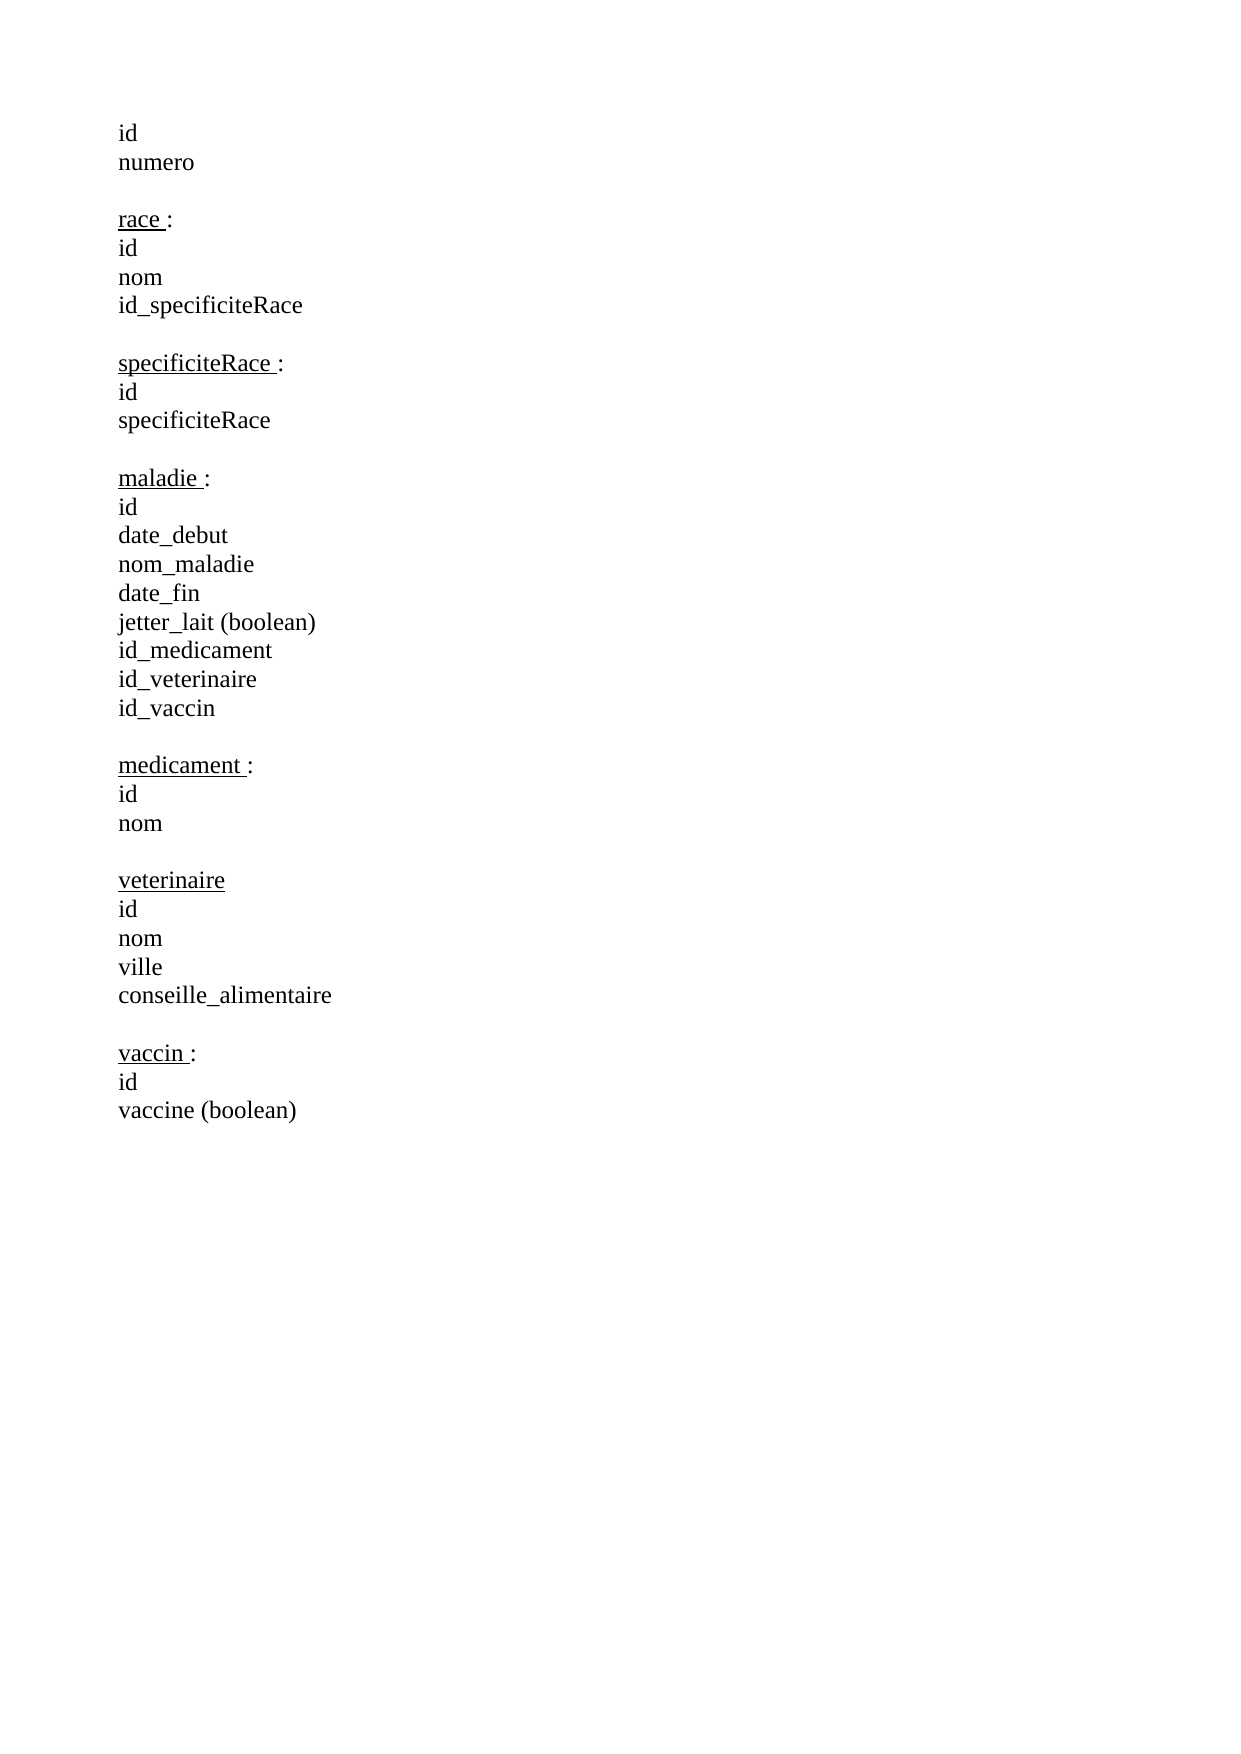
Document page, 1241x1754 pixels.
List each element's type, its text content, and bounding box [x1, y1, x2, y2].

text ville [118, 952, 1122, 981]
text vaccin : [118, 1038, 1122, 1067]
text id [118, 492, 1122, 521]
text id [118, 377, 1122, 406]
text id [118, 1067, 1122, 1096]
text conseille_alimentaire [118, 981, 1122, 1009]
text id_medicament [118, 636, 1122, 664]
text medicament : [118, 751, 1122, 779]
text id [118, 118, 1122, 147]
text date_fin [118, 578, 1122, 607]
text id [118, 233, 1122, 262]
text maladie : [118, 463, 1122, 492]
text nom [118, 808, 1122, 837]
text date_debut [118, 521, 1122, 549]
text id [118, 894, 1122, 923]
text nom [118, 262, 1122, 291]
text id_vaccin [118, 693, 1122, 722]
text id [118, 779, 1122, 808]
text nom_maladie [118, 549, 1122, 578]
text specificiteRace [118, 406, 1122, 434]
text race : [118, 204, 1122, 233]
text nom [118, 923, 1122, 952]
text id_specificiteRace [118, 291, 1122, 319]
text veterinaire [118, 866, 1122, 894]
text vaccine (boolean) [118, 1096, 1122, 1124]
text id_veterinaire [118, 664, 1122, 693]
text specificiteRace : [118, 348, 1122, 377]
text numero [118, 147, 1122, 176]
text jetter_lait (boolean) [118, 607, 1122, 636]
